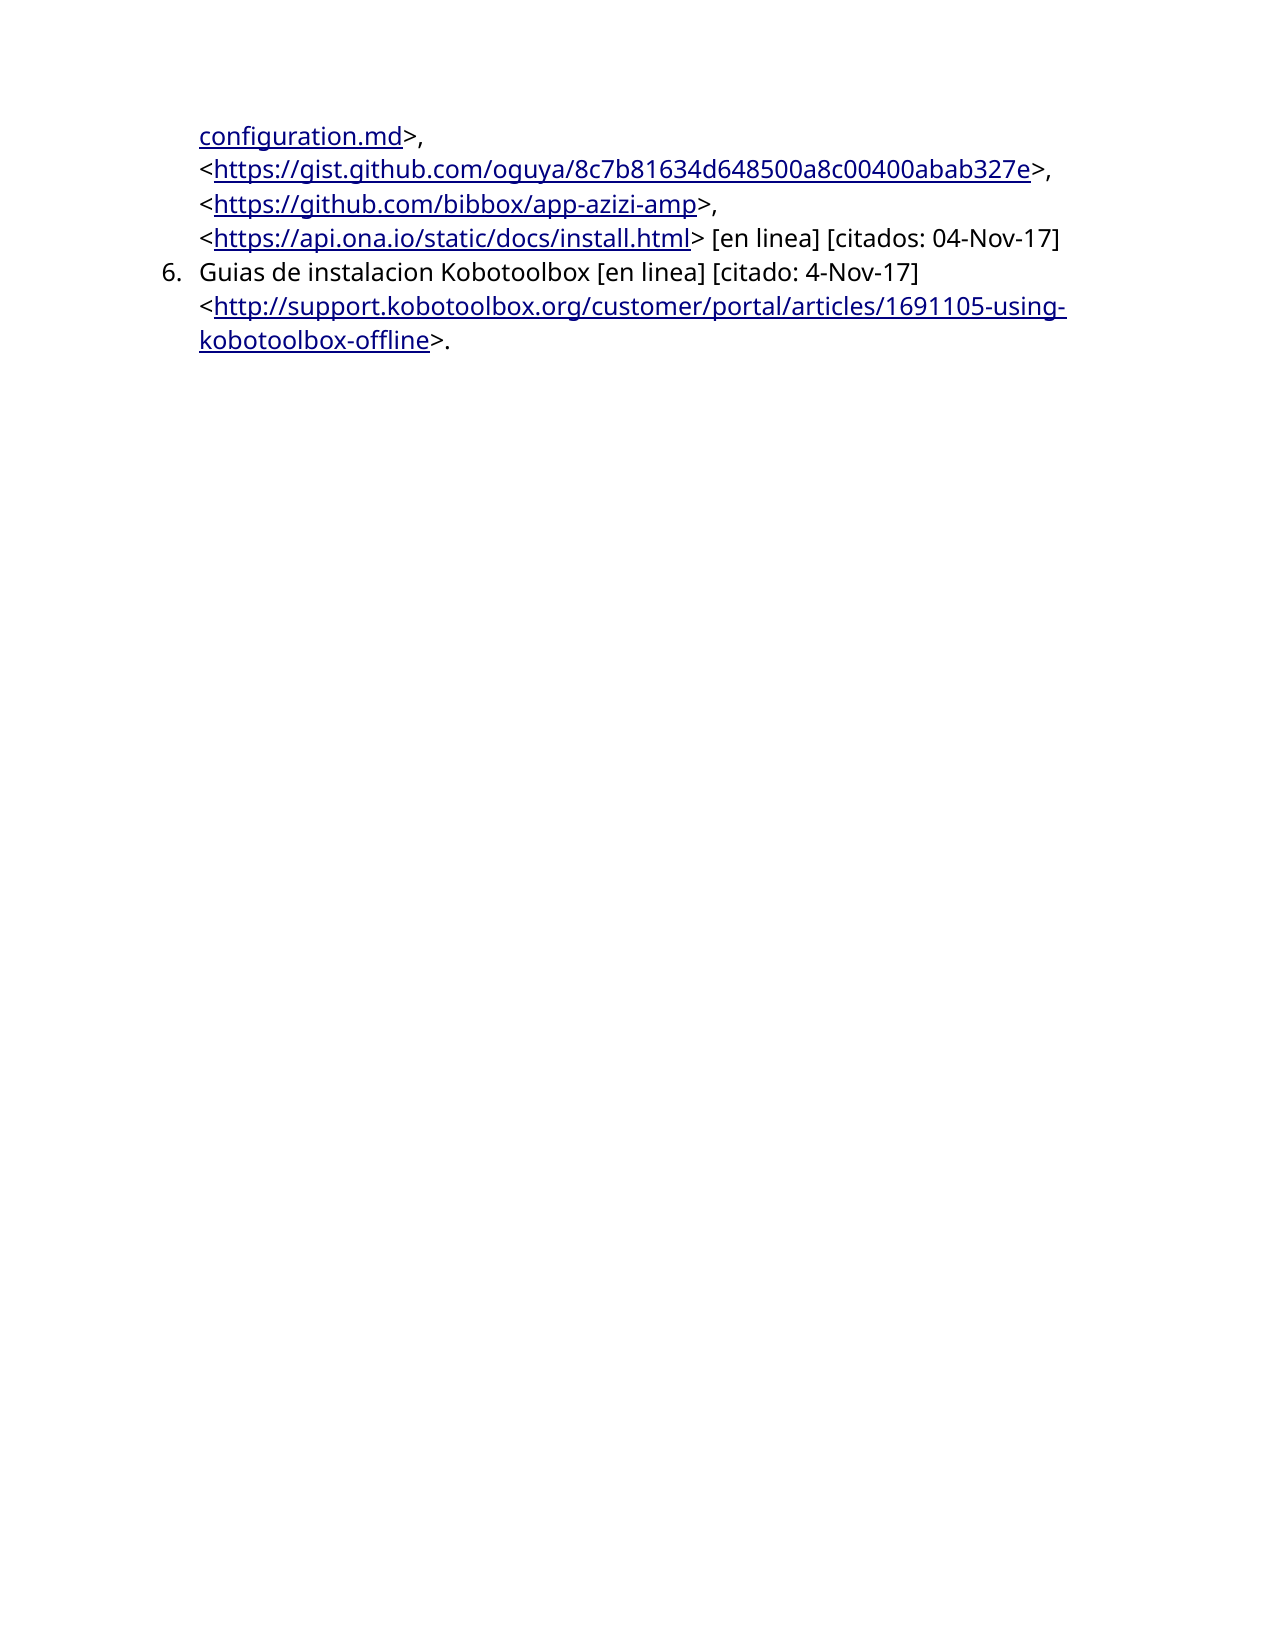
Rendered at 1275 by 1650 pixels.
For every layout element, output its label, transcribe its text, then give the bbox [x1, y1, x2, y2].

list Guias de instalacion Kobotoolbox [en linea] [citado: 4-Nov-17] <http://support.kobotoolbox.org/customer/portal/articles/1691105-using-kobotoolbox-offline>. [161, 254, 1157, 357]
list configuration.md>, <https://gist.github.com/oguya/8c7b81634d648500a8c00400abab327e>, <https://github.com/bibbox/app-azizi-amp>, <https://api.ona.io/static/docs/install.html> [en linea] [citados: 04-Nov-17] [161, 118, 1157, 254]
